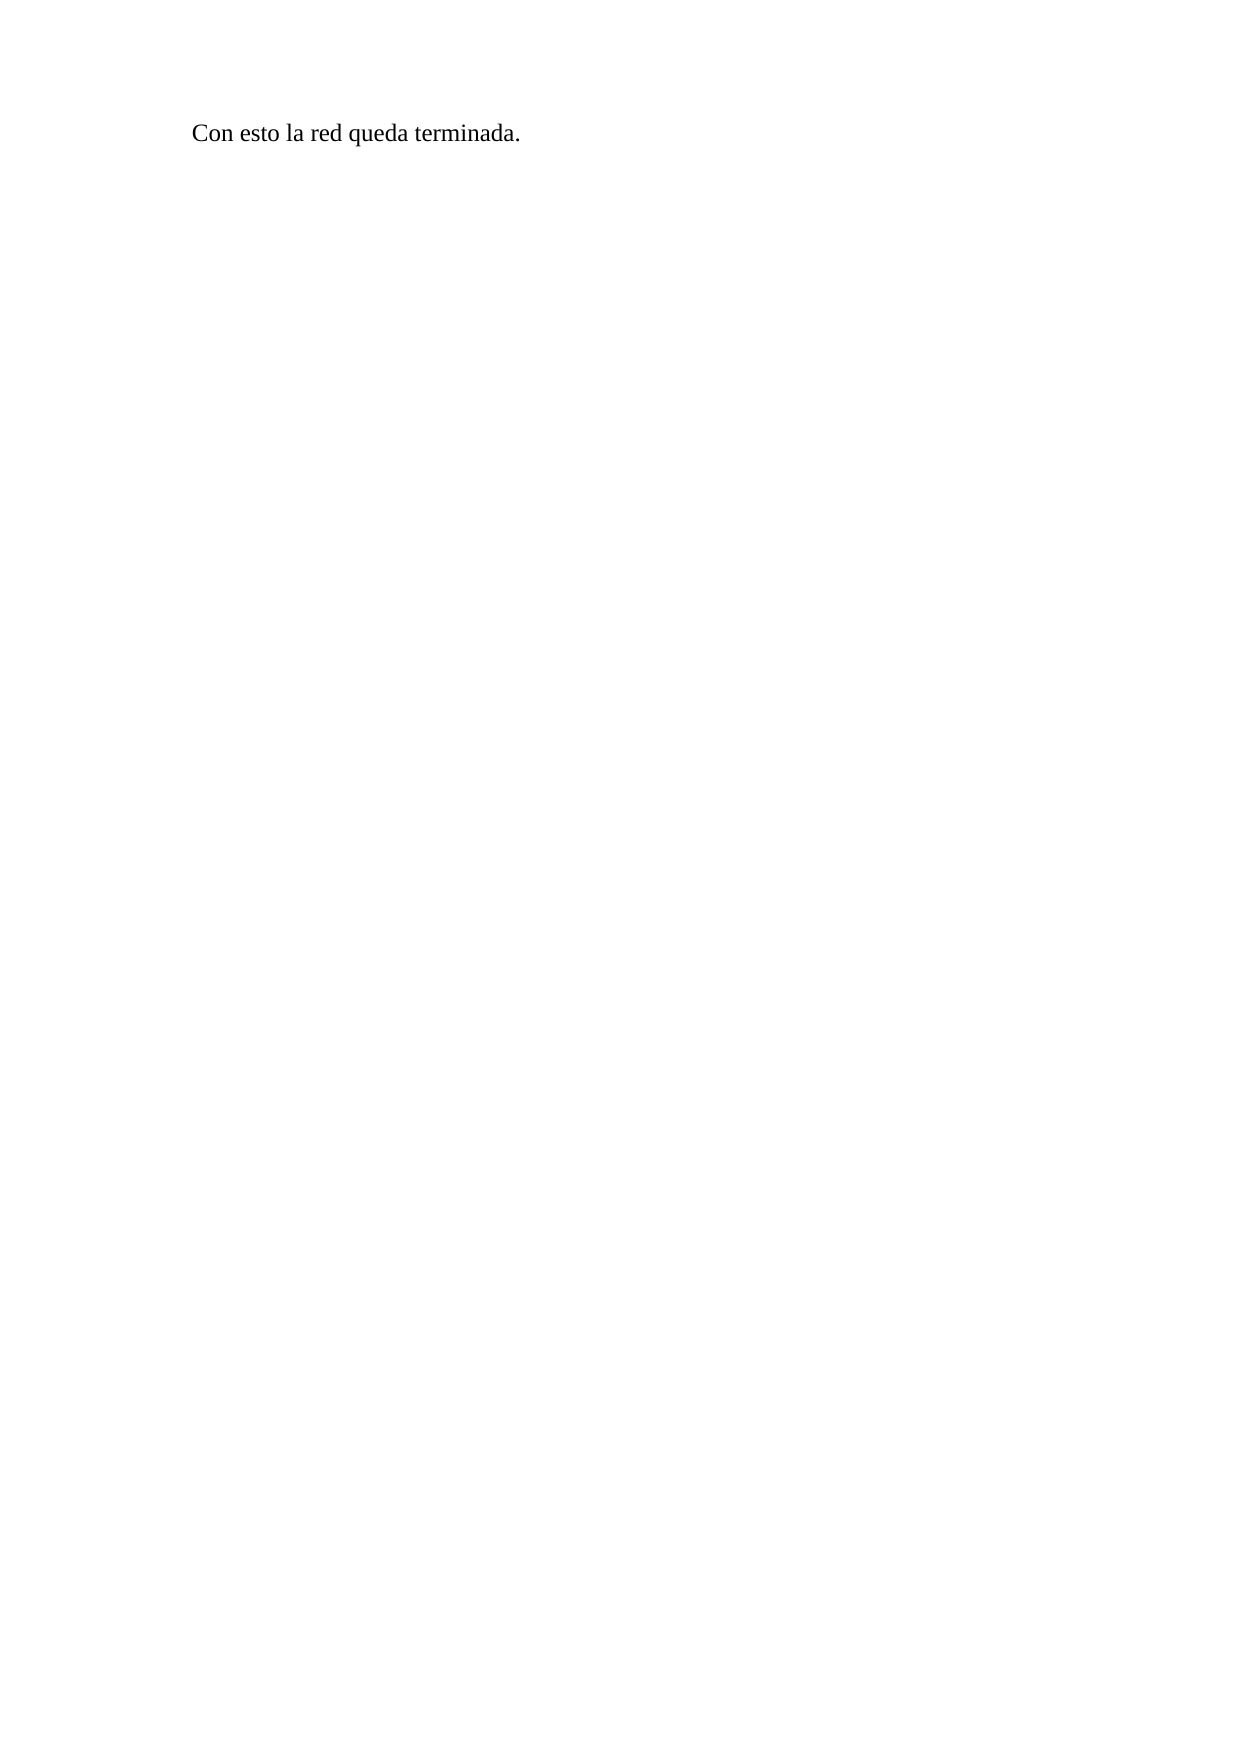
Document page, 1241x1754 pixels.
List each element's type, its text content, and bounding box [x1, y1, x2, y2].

text Con esto la red queda terminada. [118, 118, 1122, 147]
